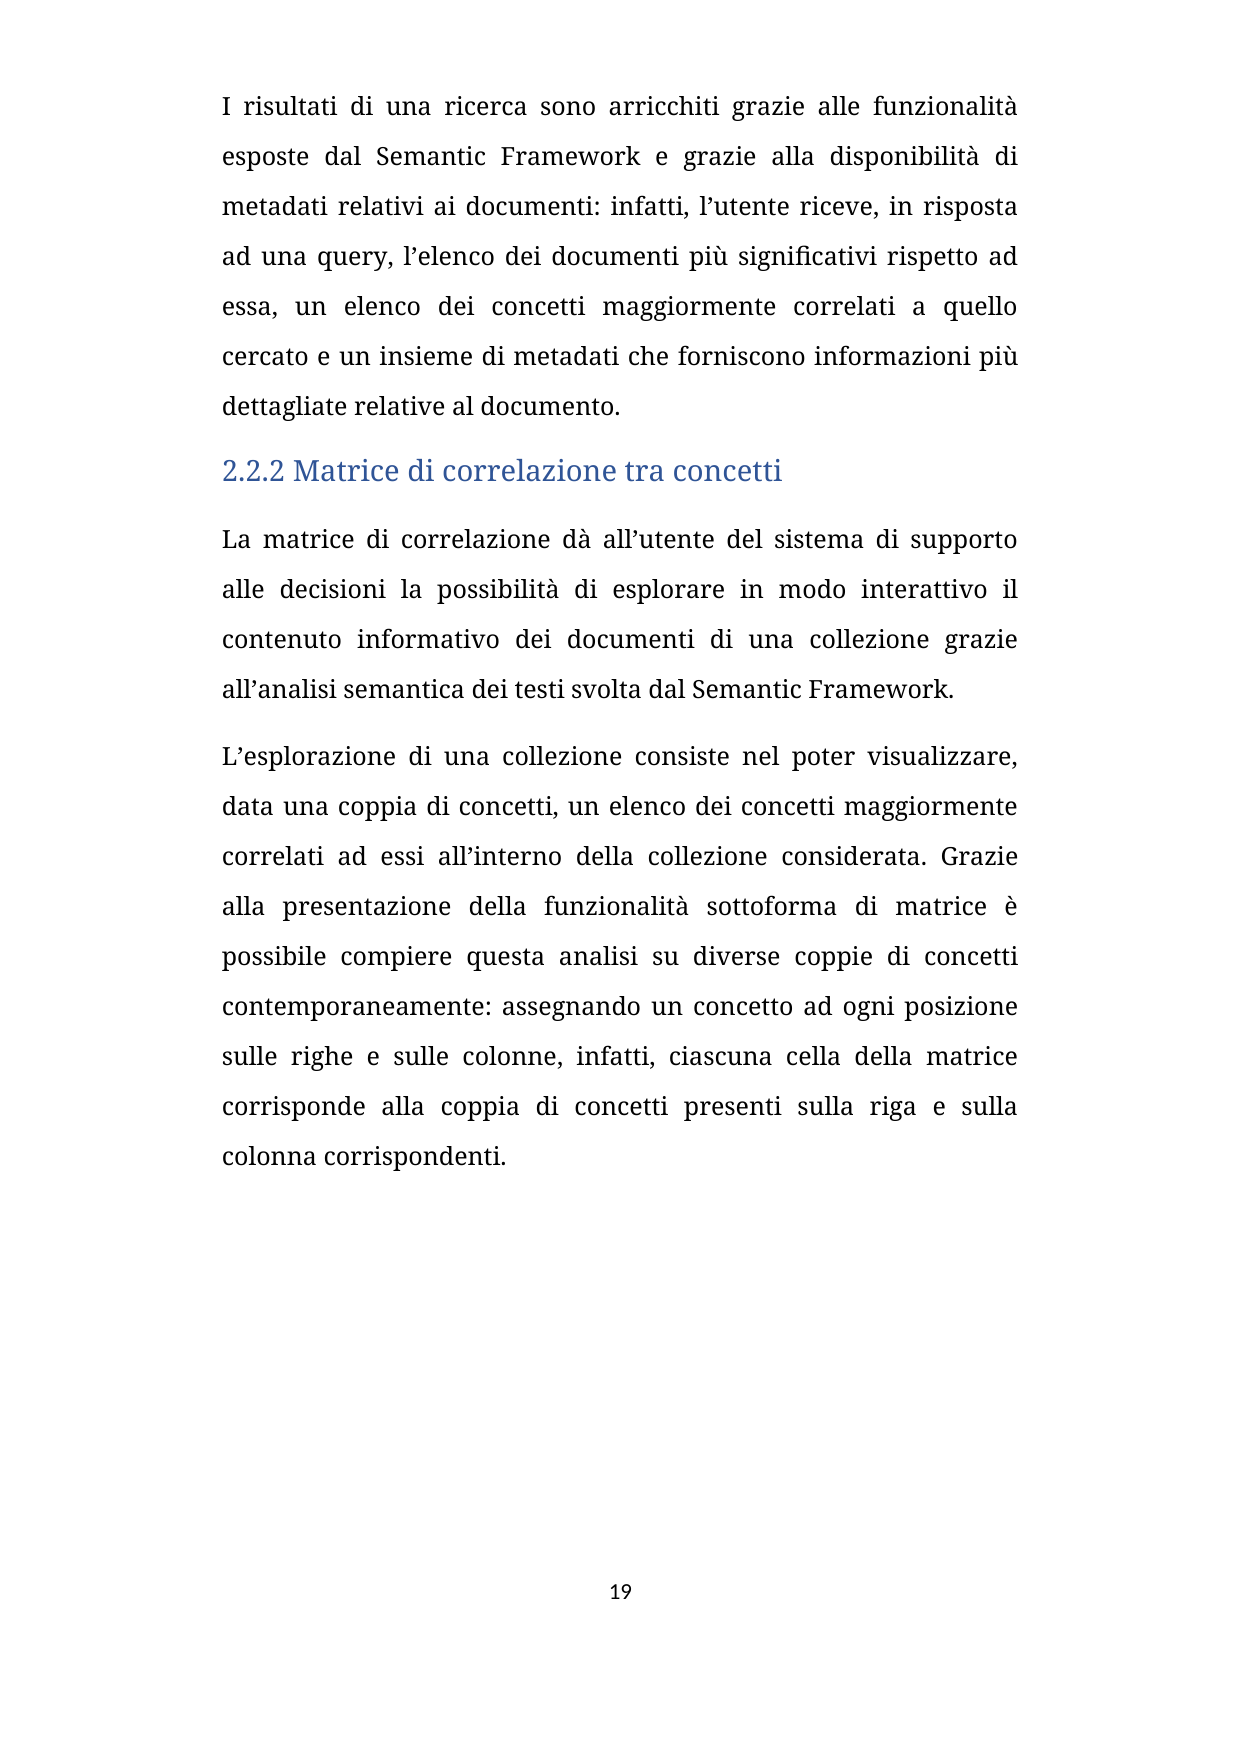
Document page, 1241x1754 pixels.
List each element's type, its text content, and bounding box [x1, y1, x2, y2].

text 2.2.2 Matrice di correlazione tra concetti [222, 442, 1019, 492]
text I risultati di una ricerca sono arricchiti grazie alle funzionalità esposte dal Semantic Framework e grazie alla disponibilità di metadati relativi ai documenti: infatti, l’utente riceve, in risposta ad una query, l’elenco dei documenti più significativi rispetto ad essa, un elenco dei concetti maggiormente correlati a quello cercato e un insieme di metadati che forniscono informazioni più dettagliate relative al documento. [222, 75, 1019, 425]
text L’esplorazione di una collezione consiste nel poter visualizzare, data una coppia di concetti, un elenco dei concetti maggiormente correlati ad essi all’interno della collezione considerata. Grazie alla presentazione della funzionalità sottoforma di matrice è possibile compiere questa analisi su diverse coppie di concetti contemporaneamente: assegnando un concetto ad ogni posizione sulle righe e sulle colonne, infatti, ciascuna cella della matrice corrisponde alla coppia di concetti presenti sulla riga e sulla colonna corrispondenti. [222, 725, 1019, 1175]
text La matrice di correlazione dà all’utente del sistema di supporto alle decisioni la possibilità di esplorare in modo interattivo il contenuto informativo dei documenti di una collezione grazie all’analisi semantica dei testi svolta dal Semantic Framework. [222, 508, 1019, 708]
